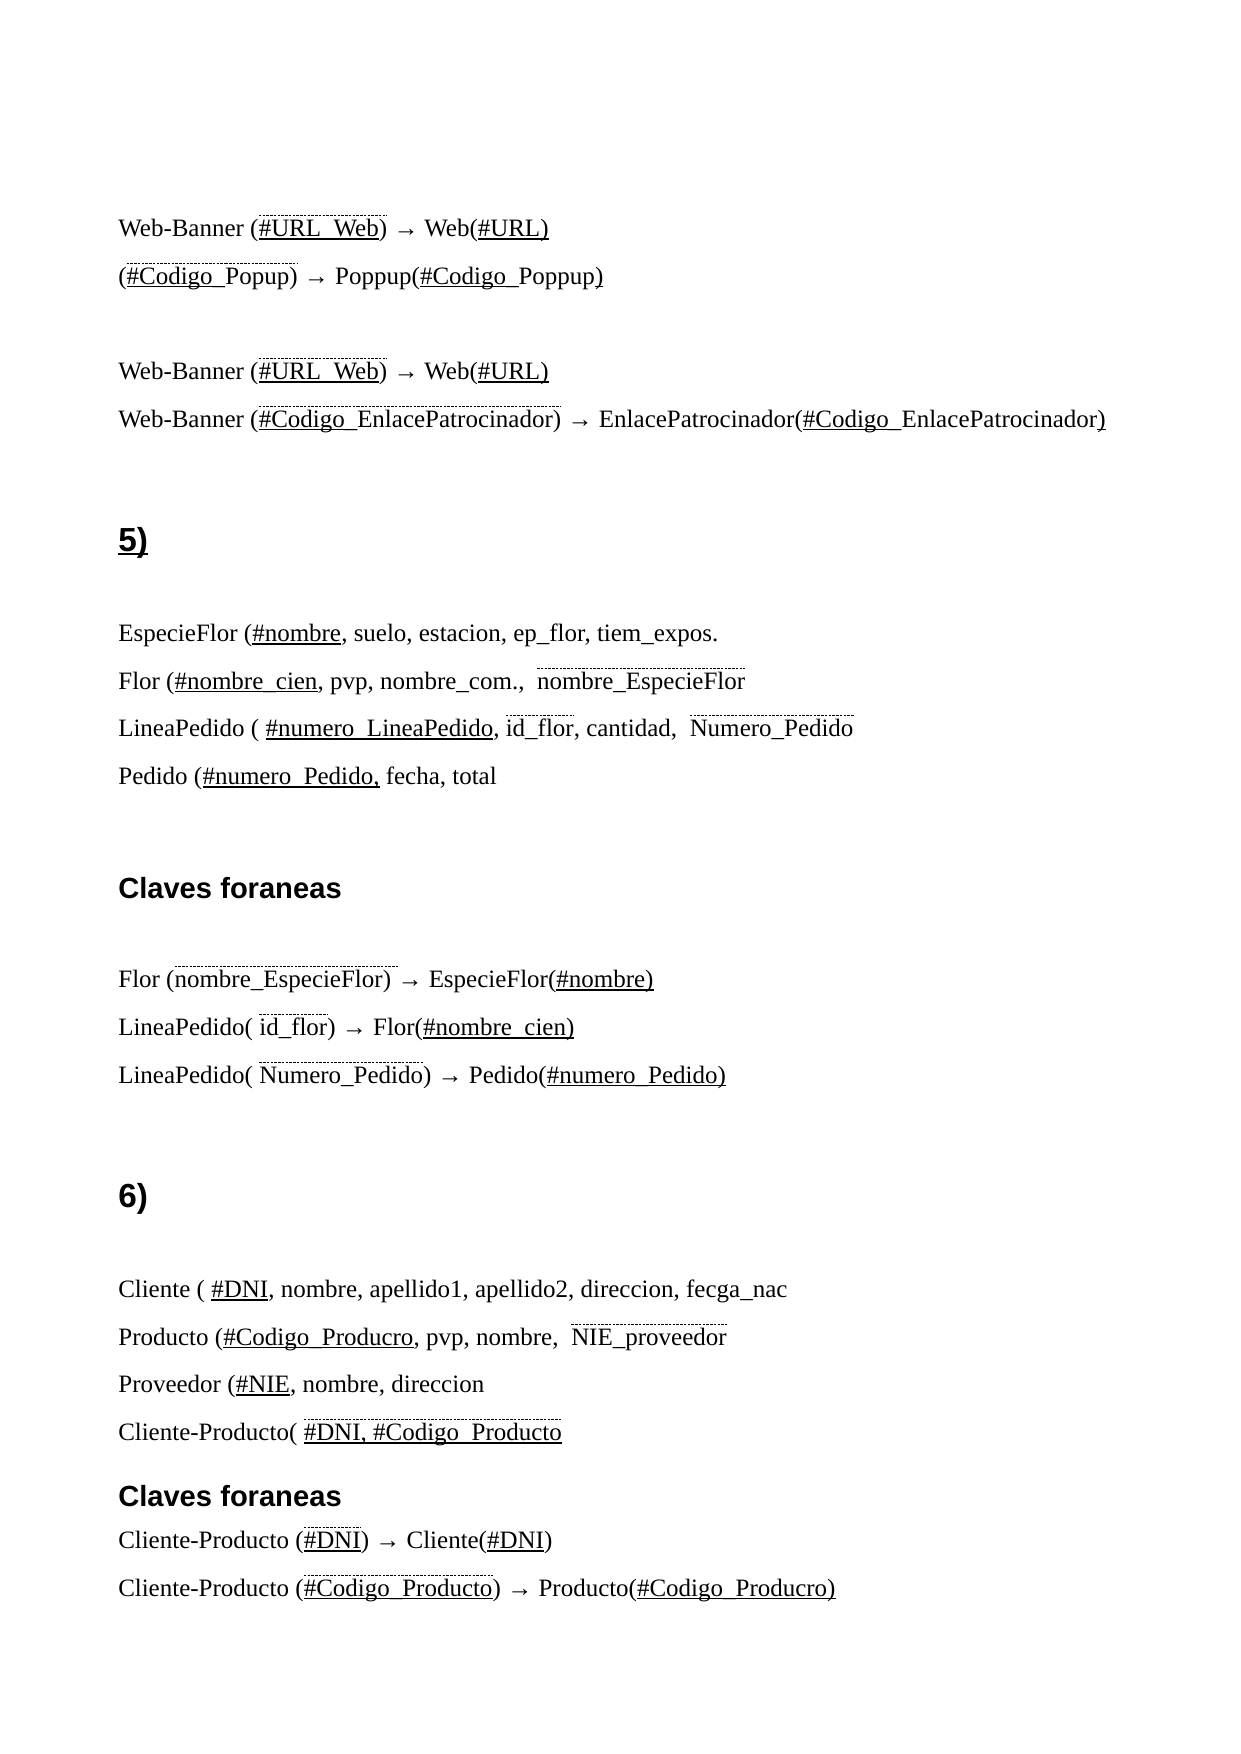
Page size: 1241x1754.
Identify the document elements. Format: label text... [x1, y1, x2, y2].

text Cliente-Producto( #DNI, #Codigo_Producto [118, 1417, 1122, 1446]
subtitle Claves foraneas [118, 871, 1122, 904]
text Web-Banner (#URL_Web) → Web(#URL) [118, 213, 1122, 242]
text LineaPedido( Numero_Pedido) → Pedido(#numero_Pedido) [118, 1060, 1122, 1088]
text Web-Banner (#URL_Web) → Web(#URL) [118, 356, 1122, 385]
text Web-Banner (#Codigo_EnlacePatrocinador) → EnlacePatrocinador(#Codigo_EnlacePatrocinador) [118, 404, 1122, 432]
text Producto (#Codigo_Producro, pvp, nombre, NIE_proveedor [118, 1322, 1122, 1351]
text Flor (#nombre_cien, pvp, nombre_com., nombre_EspecieFlor [118, 666, 1122, 695]
subtitle Claves foraneas [118, 1479, 1122, 1513]
text Pedido (#numero_Pedido, fecha, total [118, 761, 1122, 790]
text Cliente-Producto (#Codigo_Producto) → Producto(#Codigo_Producro) [118, 1573, 1122, 1602]
subtitle 5) [118, 520, 1122, 558]
text Cliente ( #DNI, nombre, apellido1, apellido2, direccion, fecga_nac [118, 1274, 1122, 1303]
text (#Codigo_Popup) → Poppup(#Codigo_Poppup) [118, 261, 1122, 290]
text LineaPedido ( #numero_LineaPedido, id_flor, cantidad, Numero_Pedido [118, 713, 1122, 742]
text EspecieFlor (#nombre, suelo, estacion, ep_flor, tiem_expos. [118, 618, 1122, 647]
subtitle 6) [118, 1176, 1122, 1214]
text Cliente-Producto (#DNI) → Cliente(#DNI) [118, 1525, 1122, 1554]
text Proveedor (#NIE, nombre, direccion [118, 1369, 1122, 1398]
text Flor (nombre_EspecieFlor) → EspecieFlor(#nombre) [118, 964, 1122, 993]
text LineaPedido( id_flor) → Flor(#nombre_cien) [118, 1012, 1122, 1041]
